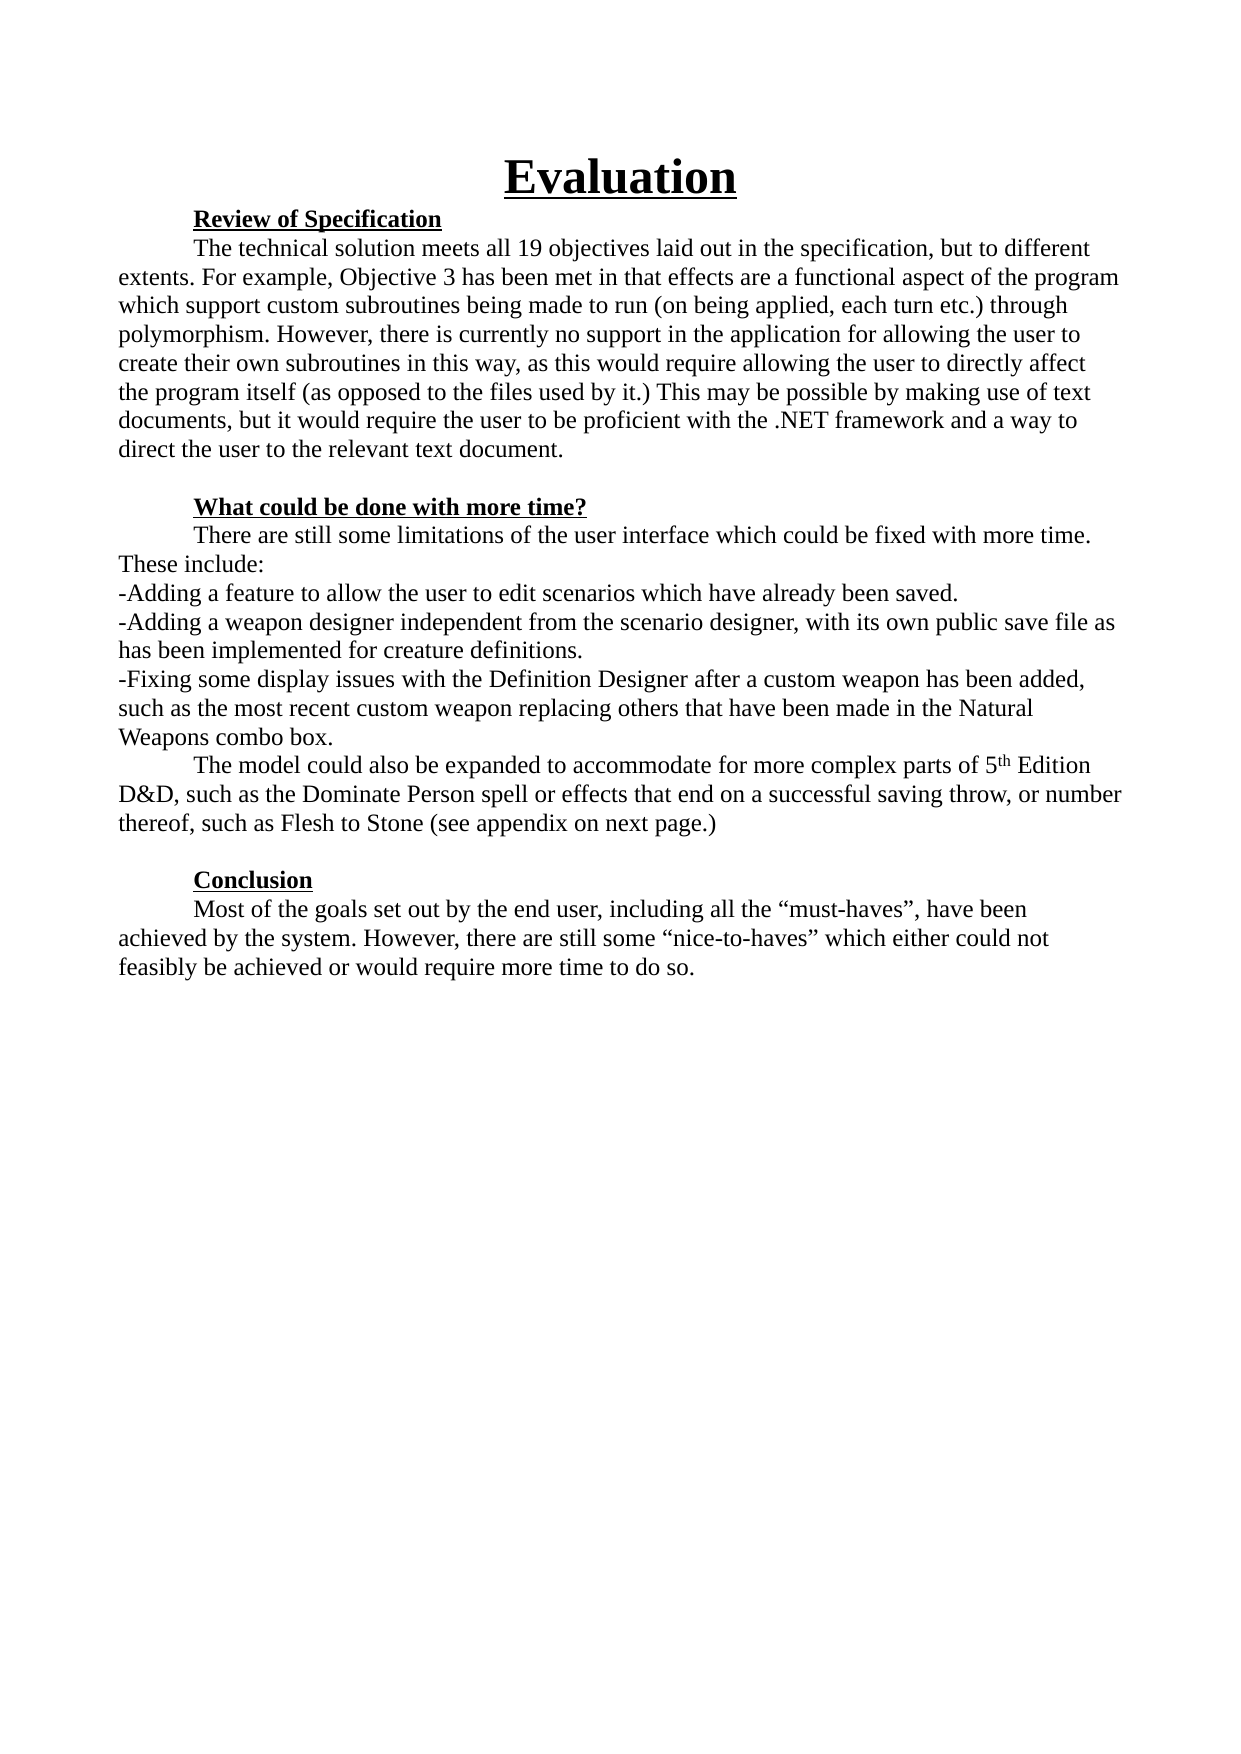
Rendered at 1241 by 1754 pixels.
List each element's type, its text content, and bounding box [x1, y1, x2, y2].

text Evaluation [118, 147, 1122, 204]
text -Fixing some display issues with the Definition Designer after a custom weapon has been added, such as the most recent custom weapon replacing others that have been made in the Natural Weapons combo box. [118, 664, 1122, 751]
text Most of the goals set out by the end user, including all the “must-haves”, have been achieved by the system. However, there are still some “nice-to-haves” which either could not feasibly be achieved or would require more time to do so. [118, 894, 1122, 981]
text -Adding a feature to allow the user to edit scenarios which have already been saved. [118, 578, 1122, 607]
text The model could also be expanded to accommodate for more complex parts of 5th Edition D&D, such as the Dominate Person spell or effects that end on a successful saving throw, or number thereof, such as Flesh to Stone (see appendix on next page.) [118, 751, 1122, 837]
text -Adding a weapon designer independent from the scenario designer, with its own public save file as has been implemented for creature definitions. [118, 607, 1122, 664]
text The technical solution meets all 19 objectives laid out in the specification, but to different extents. For example, Objective 3 has been met in that effects are a functional aspect of the program which support custom subroutines being made to run (on being applied, each turn etc.) through polymorphism. However, there is currently no support in the application for allowing the user to create their own subroutines in this way, as this would require allowing the user to directly affect the program itself (as opposed to the files used by it.) This may be possible by making use of text documents, but it would require the user to be proficient with the .NET framework and a way to direct the user to the relevant text document. [118, 233, 1122, 463]
text What could be done with more time? [118, 492, 1122, 521]
text There are still some limitations of the user interface which could be fixed with more time. These include: [118, 521, 1122, 578]
text Review of Specification [118, 204, 1122, 233]
text Conclusion [118, 866, 1122, 894]
